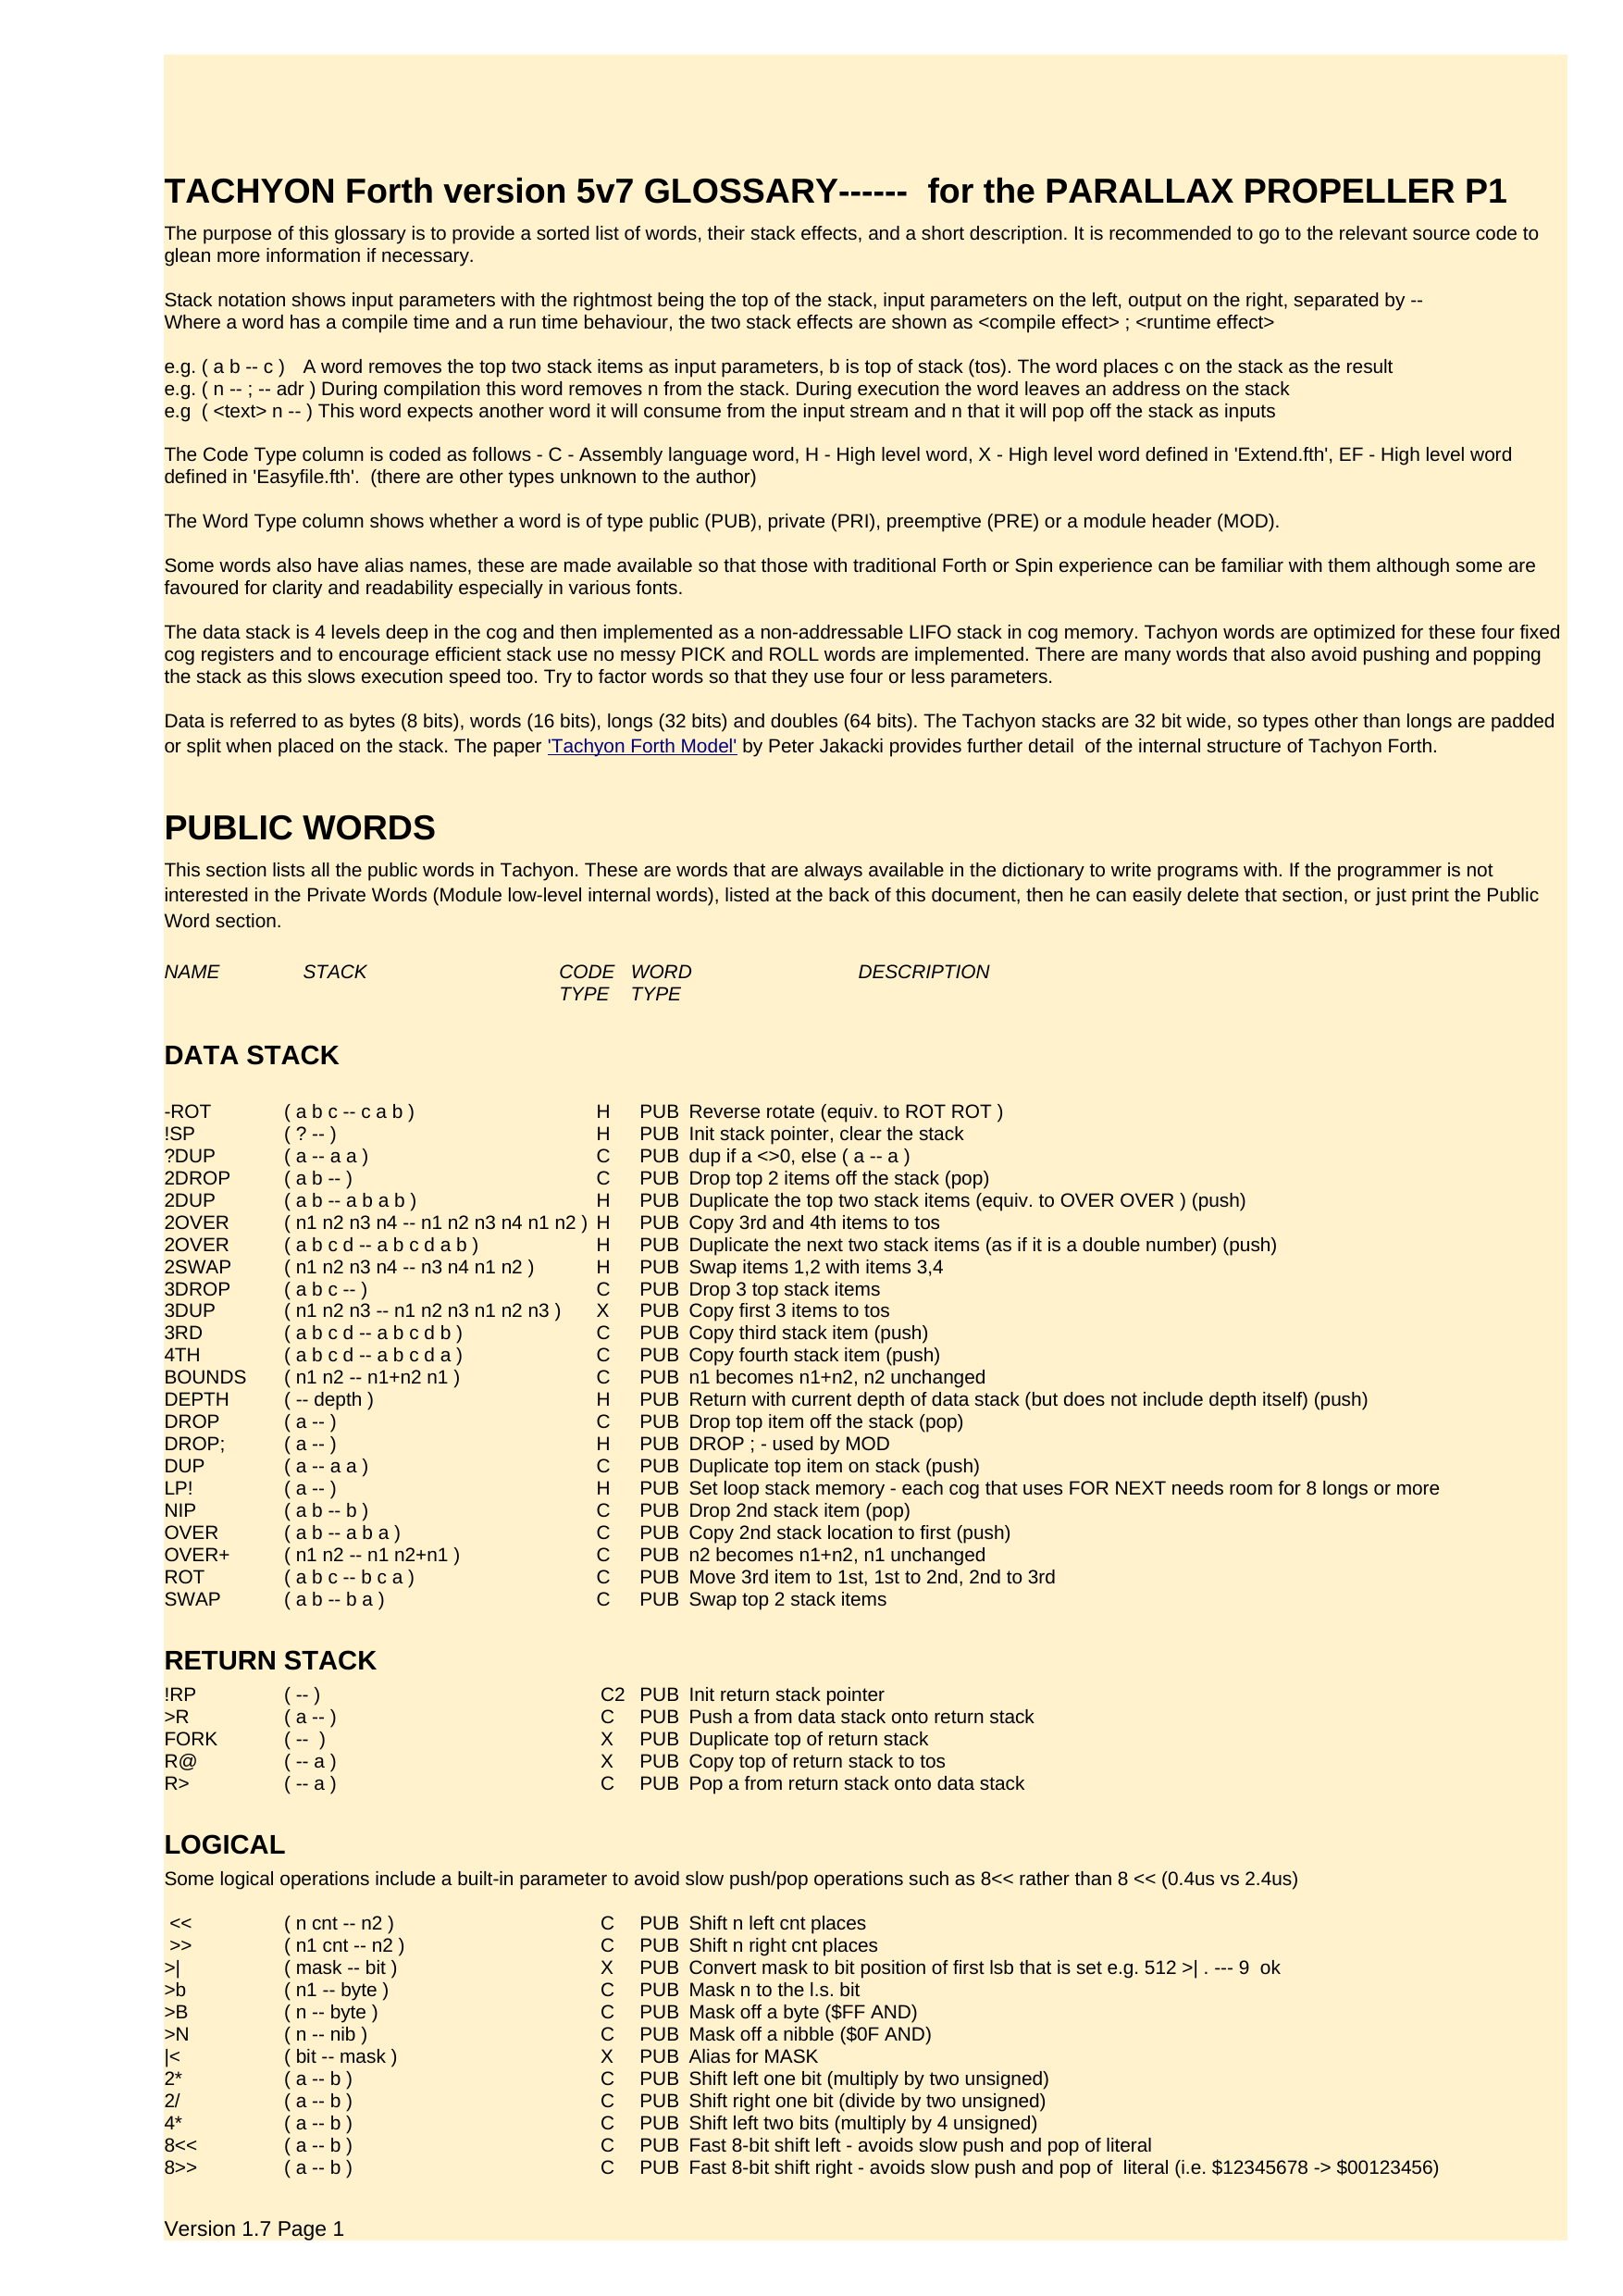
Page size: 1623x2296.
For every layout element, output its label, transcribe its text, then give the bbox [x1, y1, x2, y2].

table_cell ( n1 n2 -- n1+n2 n1 ) [284, 1366, 596, 1388]
table_cell Copy first 3 items to tos [688, 1299, 1567, 1322]
table_cell OVER+ [164, 1544, 284, 1566]
table_cell PUB [639, 1234, 688, 1255]
table_header Shift n left cnt places [688, 1912, 1567, 1934]
table_cell |< [164, 2045, 284, 2067]
table_cell H [596, 1123, 639, 1145]
table_cell C [601, 2067, 639, 2090]
subtitle RETURN STACK [164, 1644, 1567, 1676]
table_cell PUB [639, 1706, 688, 1728]
table_cell C [596, 1566, 639, 1588]
text e.g. ( n -- ; -- adr ) During compilation this word removes n from the stack. During execution the word leaves an address on the stack [164, 377, 1567, 399]
table_cell Duplicate top of return stack [688, 1728, 1567, 1750]
table_cell ( n1 -- byte ) [284, 1979, 601, 2001]
table_cell C [601, 1979, 639, 2001]
table_cell H [596, 1388, 639, 1410]
table_cell 2OVER [164, 1211, 284, 1233]
text Some logical operations include a built-in parameter to avoid slow push/pop operations such as 8<< rather than 8 << (0.4us vs 2.4us) [164, 1868, 1567, 1890]
table_cell Init stack pointer, clear the stack [688, 1123, 1567, 1145]
table_header ( a b c -- c a b ) [284, 1100, 596, 1123]
table_cell ( a b c d -- a b c d b ) [284, 1322, 596, 1344]
table_cell Shift left one bit (multiply by two unsigned) [688, 2067, 1567, 2090]
table_cell C [601, 2090, 639, 2112]
table_cell DUP [164, 1455, 284, 1477]
table_cell PUB [639, 2045, 688, 2067]
table_header ( -- ) [284, 1683, 601, 1706]
table_cell ( a b -- b ) [284, 1499, 596, 1521]
table_cell ( ? -- ) [284, 1123, 596, 1145]
table_cell C [596, 1499, 639, 1521]
table_cell 8>> [164, 2156, 284, 2178]
table_cell >| [164, 1956, 284, 1979]
table_cell PUB [639, 1728, 688, 1750]
table_cell 2DROP [164, 1167, 284, 1188]
table_cell PUB [639, 1366, 688, 1388]
text Stack notation shows input parameters with the rightmost being the top of the stack, input parameters on the left, output on the right, separated by -- [164, 289, 1567, 311]
table_cell PUB [639, 1477, 688, 1499]
table_cell ( -- a ) [284, 1772, 601, 1794]
table_cell Shift right one bit (divide by two unsigned) [688, 2090, 1567, 2112]
table_header C2 [601, 1683, 639, 1706]
table_cell PUB [639, 1750, 688, 1772]
table_cell ( a -- b ) [284, 2134, 601, 2156]
table_cell ( a b -- a b a b ) [284, 1189, 596, 1210]
table_cell ( a b c -- b c a ) [284, 1566, 596, 1588]
table_cell C [596, 1167, 639, 1188]
table_cell PUB [639, 2090, 688, 2112]
table_cell ( a -- b ) [284, 2067, 601, 2090]
table_cell Drop top 2 items off the stack (pop) [688, 1167, 1567, 1188]
table_cell ( a -- b ) [284, 2156, 601, 2178]
table_cell ( n1 n2 -- n1 n2+n1 ) [284, 1544, 596, 1566]
table_cell PUB [639, 1255, 688, 1277]
table_cell 2* [164, 2067, 284, 2090]
table_cell ( n -- byte ) [284, 2001, 601, 2023]
text Data is referred to as bytes (8 bits), words (16 bits), longs (32 bits) and doubles (64 bits). The Tachyon stacks are 32 bit wide, so types other than longs are padded or split when placed on the stack. The paper 'Tachyon Forth Model' by Peter Jakacki provides further detail of the internal structure of Tachyon Forth. [164, 710, 1567, 757]
table_cell Drop top item off the stack (pop) [688, 1410, 1567, 1433]
table_cell PUB [639, 1499, 688, 1521]
table_header PUB [639, 1100, 688, 1123]
table_cell 2DUP [164, 1189, 284, 1210]
table_cell Fast 8-bit shift left - avoids slow push and pop of literal [688, 2134, 1567, 2156]
table_cell C [601, 2023, 639, 2045]
table_cell Drop 3 top stack items [688, 1277, 1567, 1299]
table_cell 3RD [164, 1322, 284, 1344]
table_cell ( a -- b ) [284, 2112, 601, 2134]
table_cell C [596, 1366, 639, 1388]
table_cell C [601, 1772, 639, 1794]
table_cell PUB [639, 1145, 688, 1167]
text Where a word has a compile time and a run time behaviour, the two stack effects are shown as <compile effect> ; <runtime effect> [164, 311, 1567, 332]
table_cell ( a b c d -- a b c d a ) [284, 1344, 596, 1366]
table_cell >N [164, 2023, 284, 2045]
table_cell ( n1 cnt -- n2 ) [284, 1934, 601, 1956]
table_cell ( a -- ) [284, 1706, 601, 1728]
table_cell n1 becomes n1+n2, n2 unchanged [688, 1366, 1567, 1388]
table_cell OVER [164, 1521, 284, 1544]
table_cell C [601, 2134, 639, 2156]
table_cell DROP [164, 1410, 284, 1433]
table_cell ( n1 n2 n3 n4 -- n3 n4 n1 n2 ) [284, 1255, 596, 1277]
table_cell C [601, 2156, 639, 2178]
table_cell Fast 8-bit shift right - avoids slow push and pop of literal (i.e. $12345678 -> $00123456) [688, 2156, 1567, 2178]
table_cell PUB [639, 1979, 688, 2001]
table_cell >R [164, 1706, 284, 1728]
table_cell 3DUP [164, 1299, 284, 1322]
table_cell 4* [164, 2112, 284, 2134]
table_cell ROT [164, 1566, 284, 1588]
table_cell Pop a from return stack onto data stack [688, 1772, 1567, 1794]
table_cell FORK [164, 1728, 284, 1750]
table_cell Swap items 1,2 with items 3,4 [688, 1255, 1567, 1277]
table_cell ( a -- a a ) [284, 1145, 596, 1167]
table_cell C [596, 1455, 639, 1477]
table_cell X [601, 1728, 639, 1750]
table_cell ( -- depth ) [284, 1388, 596, 1410]
text TYPE TYPE [164, 982, 1567, 1004]
subtitle DATA STACK [164, 1039, 1567, 1070]
table_cell PUB [639, 1167, 688, 1188]
table_cell X [596, 1299, 639, 1322]
text The Word Type column shows whether a word is of type public (PUB), private (PRI), preemptive (PRE) or a module header (MOD). [164, 510, 1567, 532]
table_cell C [596, 1588, 639, 1610]
table_header PUB [639, 1912, 688, 1934]
table_cell 4TH [164, 1344, 284, 1366]
table_cell C [596, 1410, 639, 1433]
table_cell n2 becomes n1+n2, n1 unchanged [688, 1544, 1567, 1566]
table_cell PUB [639, 1455, 688, 1477]
table_cell Duplicate the next two stack items (as if it is a double number) (push) [688, 1234, 1567, 1255]
table_cell PUB [639, 1433, 688, 1455]
table_cell PUB [639, 2001, 688, 2023]
text Some words also have alias names, these are made available so that those with traditional Forth or Spin experience can be familiar with them although some are favoured for clarity and readability especially in various fonts. [164, 554, 1567, 599]
table_header Init return stack pointer [688, 1683, 1567, 1706]
table_cell 2/ [164, 2090, 284, 2112]
table_cell PUB [639, 1189, 688, 1210]
table_cell Shift left two bits (multiply by 4 unsigned) [688, 2112, 1567, 2134]
table_header ( n cnt -- n2 ) [284, 1912, 601, 1934]
table_cell C [596, 1344, 639, 1366]
subtitle TACHYON Forth version 5v7 GLOSSARY------ for the PARALLAX PROPELLER P1 [164, 170, 1567, 210]
table_cell Mask n to the l.s. bit [688, 1979, 1567, 2001]
table_cell C [601, 2112, 639, 2134]
table_cell dup if a <>0, else ( a -- a ) [688, 1145, 1567, 1167]
table_cell ( -- ) [284, 1728, 601, 1750]
table_header C [601, 1912, 639, 1934]
table_cell >> [164, 1934, 284, 1956]
table_cell PUB [639, 1344, 688, 1366]
table_header !RP [164, 1683, 284, 1706]
table_cell 2OVER [164, 1234, 284, 1255]
table_cell ( n -- nib ) [284, 2023, 601, 2045]
table_cell NIP [164, 1499, 284, 1521]
table_cell Duplicate the top two stack items (equiv. to OVER OVER ) (push) [688, 1189, 1567, 1210]
table_cell H [596, 1189, 639, 1210]
text NAME STACK CODE WORD DESCRIPTION [164, 960, 1567, 982]
table_cell H [596, 1211, 639, 1233]
table_cell H [596, 1433, 639, 1455]
table_cell Convert mask to bit position of first lsb that is set e.g. 512 >| . --- 9 ok [688, 1956, 1567, 1979]
table_cell C [596, 1277, 639, 1299]
table_cell PUB [639, 1956, 688, 1979]
table_cell Drop 2nd stack item (pop) [688, 1499, 1567, 1521]
table_cell Mask off a byte ($FF AND) [688, 2001, 1567, 2023]
table_cell PUB [639, 1277, 688, 1299]
table_cell DROP; [164, 1433, 284, 1455]
table_cell Swap top 2 stack items [688, 1588, 1567, 1610]
table_cell PUB [639, 1388, 688, 1410]
text The data stack is 4 levels deep in the cog and then implemented as a non-addressable LIFO stack in cog memory. Tachyon words are optimized for these four fixed cog registers and to encourage efficient stack use no messy PICK and ROLL words are implemented. There are many words that also avoid pushing and popping the stack as this slows execution speed too. Try to factor words so that they use four or less parameters. [164, 621, 1567, 688]
text The purpose of this glossary is to provide a sorted list of words, their stack effects, and a short description. It is recommended to go to the relevant source code to glean more information if necessary. [164, 222, 1567, 267]
text e.g. ( a b -- c ) A word removes the top two stack items as input parameters, b is top of stack (tos). The word places c on the stack as the result [164, 354, 1567, 377]
table_header Reverse rotate (equiv. to ROT ROT ) [688, 1100, 1567, 1123]
table_cell ( a b c -- ) [284, 1277, 596, 1299]
table_cell Shift n right cnt places [688, 1934, 1567, 1956]
table_cell ( bit -- mask ) [284, 2045, 601, 2067]
table_cell ( a b -- b a ) [284, 1588, 596, 1610]
table_cell ( a -- b ) [284, 2090, 601, 2112]
subtitle LOGICAL [164, 1829, 1567, 1860]
table_cell PUB [639, 1934, 688, 1956]
table_cell >B [164, 2001, 284, 2023]
table_cell PUB [639, 2067, 688, 2090]
table_cell Copy third stack item (push) [688, 1322, 1567, 1344]
table_cell 2SWAP [164, 1255, 284, 1277]
table_cell 8<< [164, 2134, 284, 2156]
table_cell ( a -- ) [284, 1410, 596, 1433]
table_cell C [596, 1322, 639, 1344]
table_cell Push a from data stack onto return stack [688, 1706, 1567, 1728]
table_cell R> [164, 1772, 284, 1794]
table_cell PUB [639, 1410, 688, 1433]
table_cell C [596, 1544, 639, 1566]
table_cell X [601, 1956, 639, 1979]
table_cell H [596, 1234, 639, 1255]
table_cell PUB [639, 1544, 688, 1566]
table_cell X [601, 2045, 639, 2067]
table_cell C [601, 2001, 639, 2023]
table_cell ( n1 n2 n3 -- n1 n2 n3 n1 n2 n3 ) [284, 1299, 596, 1322]
table_cell ( a -- ) [284, 1433, 596, 1455]
text The Code Type column is coded as follows - C - Assembly language word, H - High level word, X - High level word defined in 'Extend.fth', EF - High level word defined in 'Easyfile.fth'. (there are other types unknown to the author) [164, 443, 1567, 488]
table_header H [596, 1100, 639, 1123]
table_cell DEPTH [164, 1388, 284, 1410]
table_cell C [601, 1706, 639, 1728]
table_cell Copy fourth stack item (push) [688, 1344, 1567, 1366]
table_cell PUB [639, 2023, 688, 2045]
table_cell ( a -- ) [284, 1477, 596, 1499]
table_cell ( a b -- a b a ) [284, 1521, 596, 1544]
table_cell !SP [164, 1123, 284, 1145]
table_header PUB [639, 1683, 688, 1706]
table_cell ( a -- a a ) [284, 1455, 596, 1477]
table_cell PUB [639, 1588, 688, 1610]
table_cell ( mask -- bit ) [284, 1956, 601, 1979]
table_cell C [601, 1934, 639, 1956]
table_cell PUB [639, 1521, 688, 1544]
text This section lists all the public words in Tachyon. These are words that are always available in the dictionary to write programs with. If the programmer is not interested in the Private Words (Module low-level internal words), listed at the back of this document, then he can easily delete that section, or just print the Public Word section. [164, 858, 1567, 931]
table_cell Copy top of return stack to tos [688, 1750, 1567, 1772]
table_cell PUB [639, 1211, 688, 1233]
table_cell Copy 2nd stack location to first (push) [688, 1521, 1567, 1544]
table_cell ( n1 n2 n3 n4 -- n1 n2 n3 n4 n1 n2 ) [284, 1211, 596, 1233]
table_cell >b [164, 1979, 284, 2001]
table_cell LP! [164, 1477, 284, 1499]
table_cell C [596, 1521, 639, 1544]
table_cell X [601, 1750, 639, 1772]
table_cell PUB [639, 2112, 688, 2134]
table_cell Alias for MASK [688, 2045, 1567, 2067]
table_cell PUB [639, 1772, 688, 1794]
table_cell PUB [639, 1566, 688, 1588]
table_header << [164, 1912, 284, 1934]
table_cell SWAP [164, 1588, 284, 1610]
text e.g ( <text> n -- ) This word expects another word it will consume from the input stream and n that it will pop off the stack as inputs [164, 399, 1567, 421]
subtitle PUBLIC WORDS [164, 807, 1567, 847]
table_cell ( a b -- ) [284, 1167, 596, 1188]
table_cell Set loop stack memory - each cog that uses FOR NEXT needs room for 8 longs or more [688, 1477, 1567, 1499]
table_cell ( a b c d -- a b c d a b ) [284, 1234, 596, 1255]
table_cell Copy 3rd and 4th items to tos [688, 1211, 1567, 1233]
table_cell DROP ; - used by MOD [688, 1433, 1567, 1455]
table_cell PUB [639, 2134, 688, 2156]
table_cell BOUNDS [164, 1366, 284, 1388]
table_cell Mask off a nibble ($0F AND) [688, 2023, 1567, 2045]
table_cell PUB [639, 1322, 688, 1344]
table_cell ( -- a ) [284, 1750, 601, 1772]
table_cell Move 3rd item to 1st, 1st to 2nd, 2nd to 3rd [688, 1566, 1567, 1588]
table_cell R@ [164, 1750, 284, 1772]
table_cell PUB [639, 1299, 688, 1322]
table_cell PUB [639, 2156, 688, 2178]
table_cell H [596, 1477, 639, 1499]
table_cell Duplicate top item on stack (push) [688, 1455, 1567, 1477]
table_cell C [596, 1145, 639, 1167]
table_header -ROT [164, 1100, 284, 1123]
table_cell ?DUP [164, 1145, 284, 1167]
table_cell Return with current depth of data stack (but does not include depth itself) (push) [688, 1388, 1567, 1410]
table_cell PUB [639, 1123, 688, 1145]
table_cell H [596, 1255, 639, 1277]
table_cell 3DROP [164, 1277, 284, 1299]
